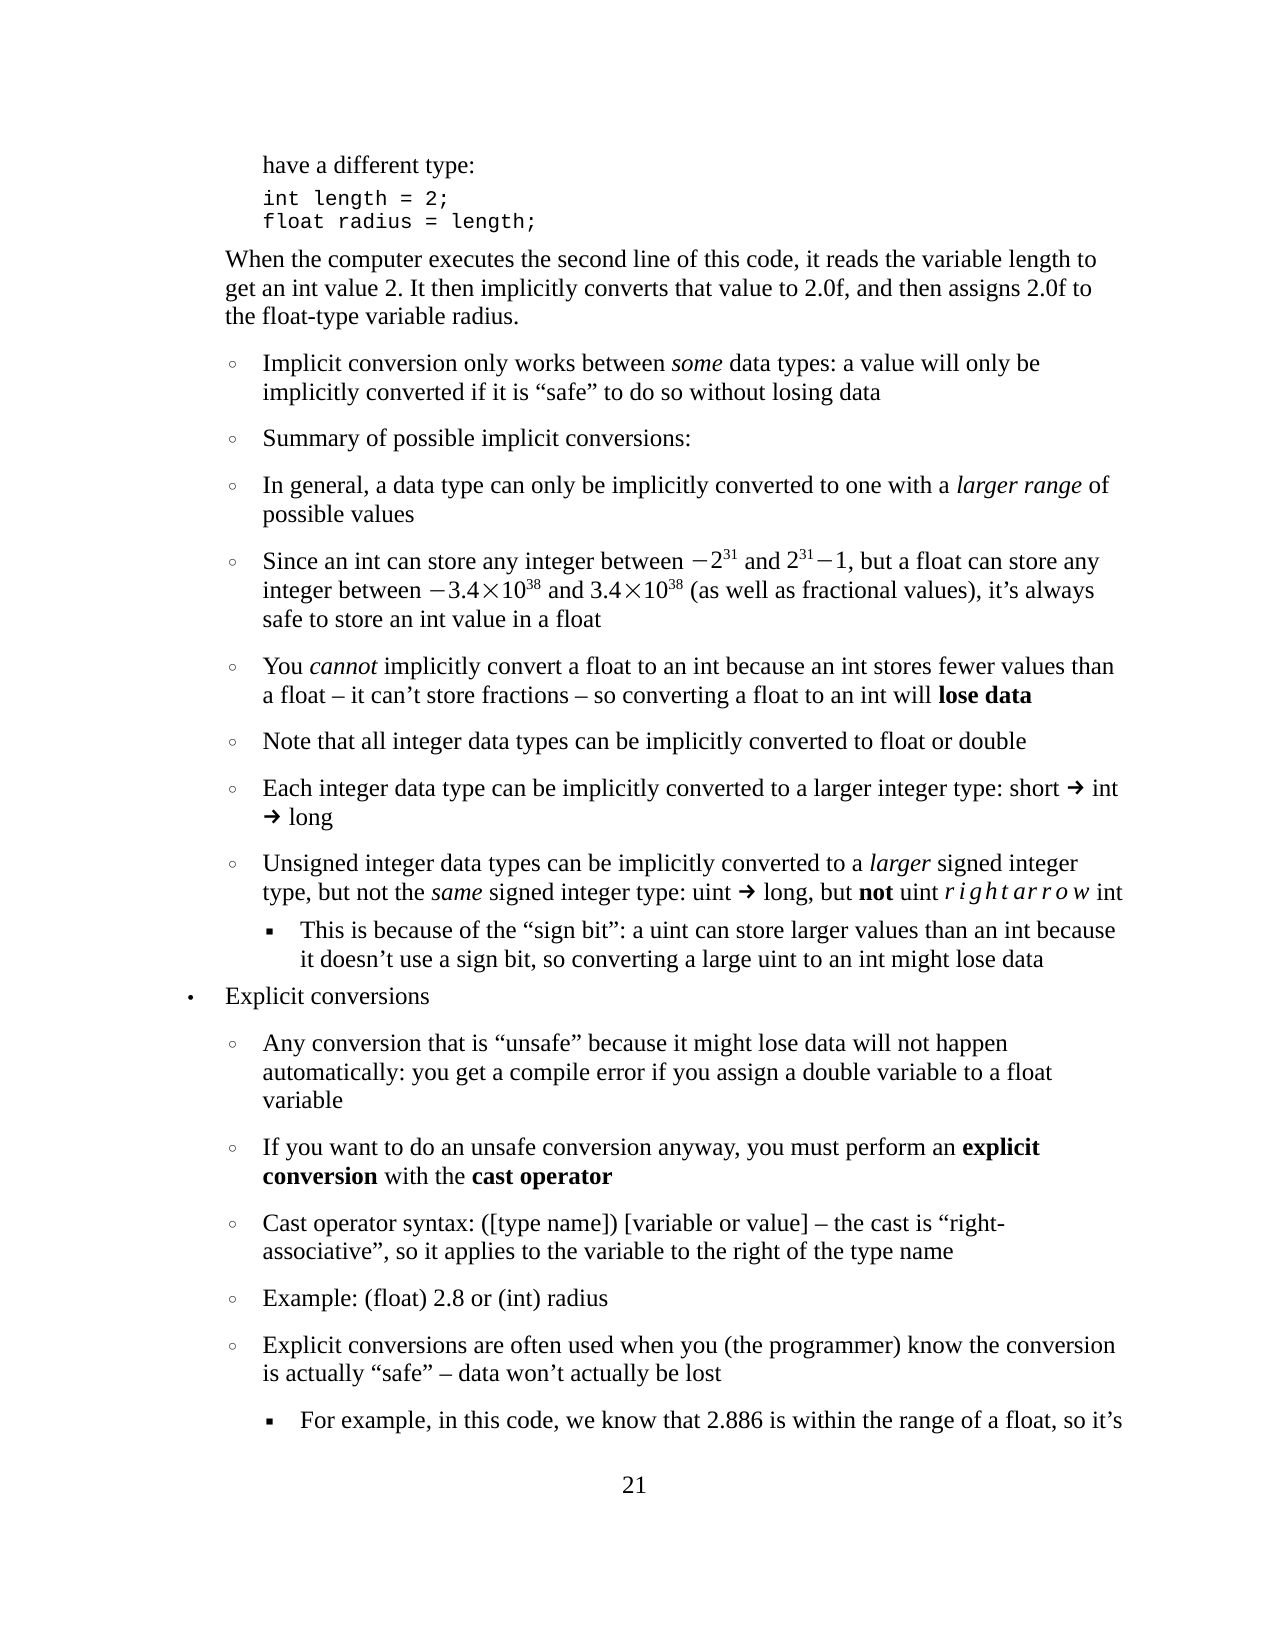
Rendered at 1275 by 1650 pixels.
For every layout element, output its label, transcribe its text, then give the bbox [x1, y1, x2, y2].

list Unsigned integer data types can be implicitly converted to a larger signed integer type, but not the same signed integer type: uint long, but not uint int [225, 848, 1125, 906]
list Explicit conversions are often used when you (the programmer) know the conversion is actually “safe” – data won’t actually be lost [225, 1330, 1125, 1387]
list have a different type: [225, 150, 1125, 179]
list Cast operator syntax: ([type name]) [variable or value] – the cast is “right-associative”, so it applies to the variable to the right of the type name [225, 1208, 1125, 1265]
list Each integer data type can be implicitly converted to a larger integer type: short int long [225, 773, 1125, 831]
list This is because of the “sign bit”: a uint can store larger values than an int because it doesn’t use a sign bit, so converting a large uint to an int might lose data [262, 915, 1125, 972]
list Explicit conversions [187, 981, 1125, 1010]
list float radius = length; [225, 211, 1125, 235]
list Example: (float) 2.8 or (int) radius [225, 1283, 1125, 1312]
list Any conversion that is “unsafe” because it might lose data will not happen automatically: you get a compile error if you assign a double variable to a float variable [225, 1028, 1125, 1114]
list You cannot implicitly convert a float to an int because an int stores fewer values than a float – it can’t store fractions – so converting a float to an int will lose data [225, 651, 1125, 708]
list When the computer executes the second line of this code, it reads the variable length to get an int value 2. It then implicitly converts that value to 2.0f, and then assigns 2.0f to the float-type variable radius. [187, 244, 1125, 330]
list Summary of possible implicit conversions: [225, 423, 1125, 452]
list Implicit conversion only works between some data types: a value will only be implicitly converted if it is “safe” to do so without losing data [225, 348, 1125, 406]
list For example, in this code, we know that 2.886 is within the range of a float, so it’s [262, 1405, 1125, 1434]
list In general, a data type can only be implicitly converted to one with a larger range of possible values [225, 470, 1125, 528]
list If you want to do an unsafe conversion anyway, you must perform an explicit conversion with the cast operator [225, 1132, 1125, 1190]
list Since an int can store any integer between and , but a float can store any integer between and (as well as fractional values), it’s always safe to store an int value in a float [225, 546, 1125, 633]
list int length = 2; [225, 188, 1125, 211]
list Note that all integer data types can be implicitly converted to float or double [225, 726, 1125, 755]
